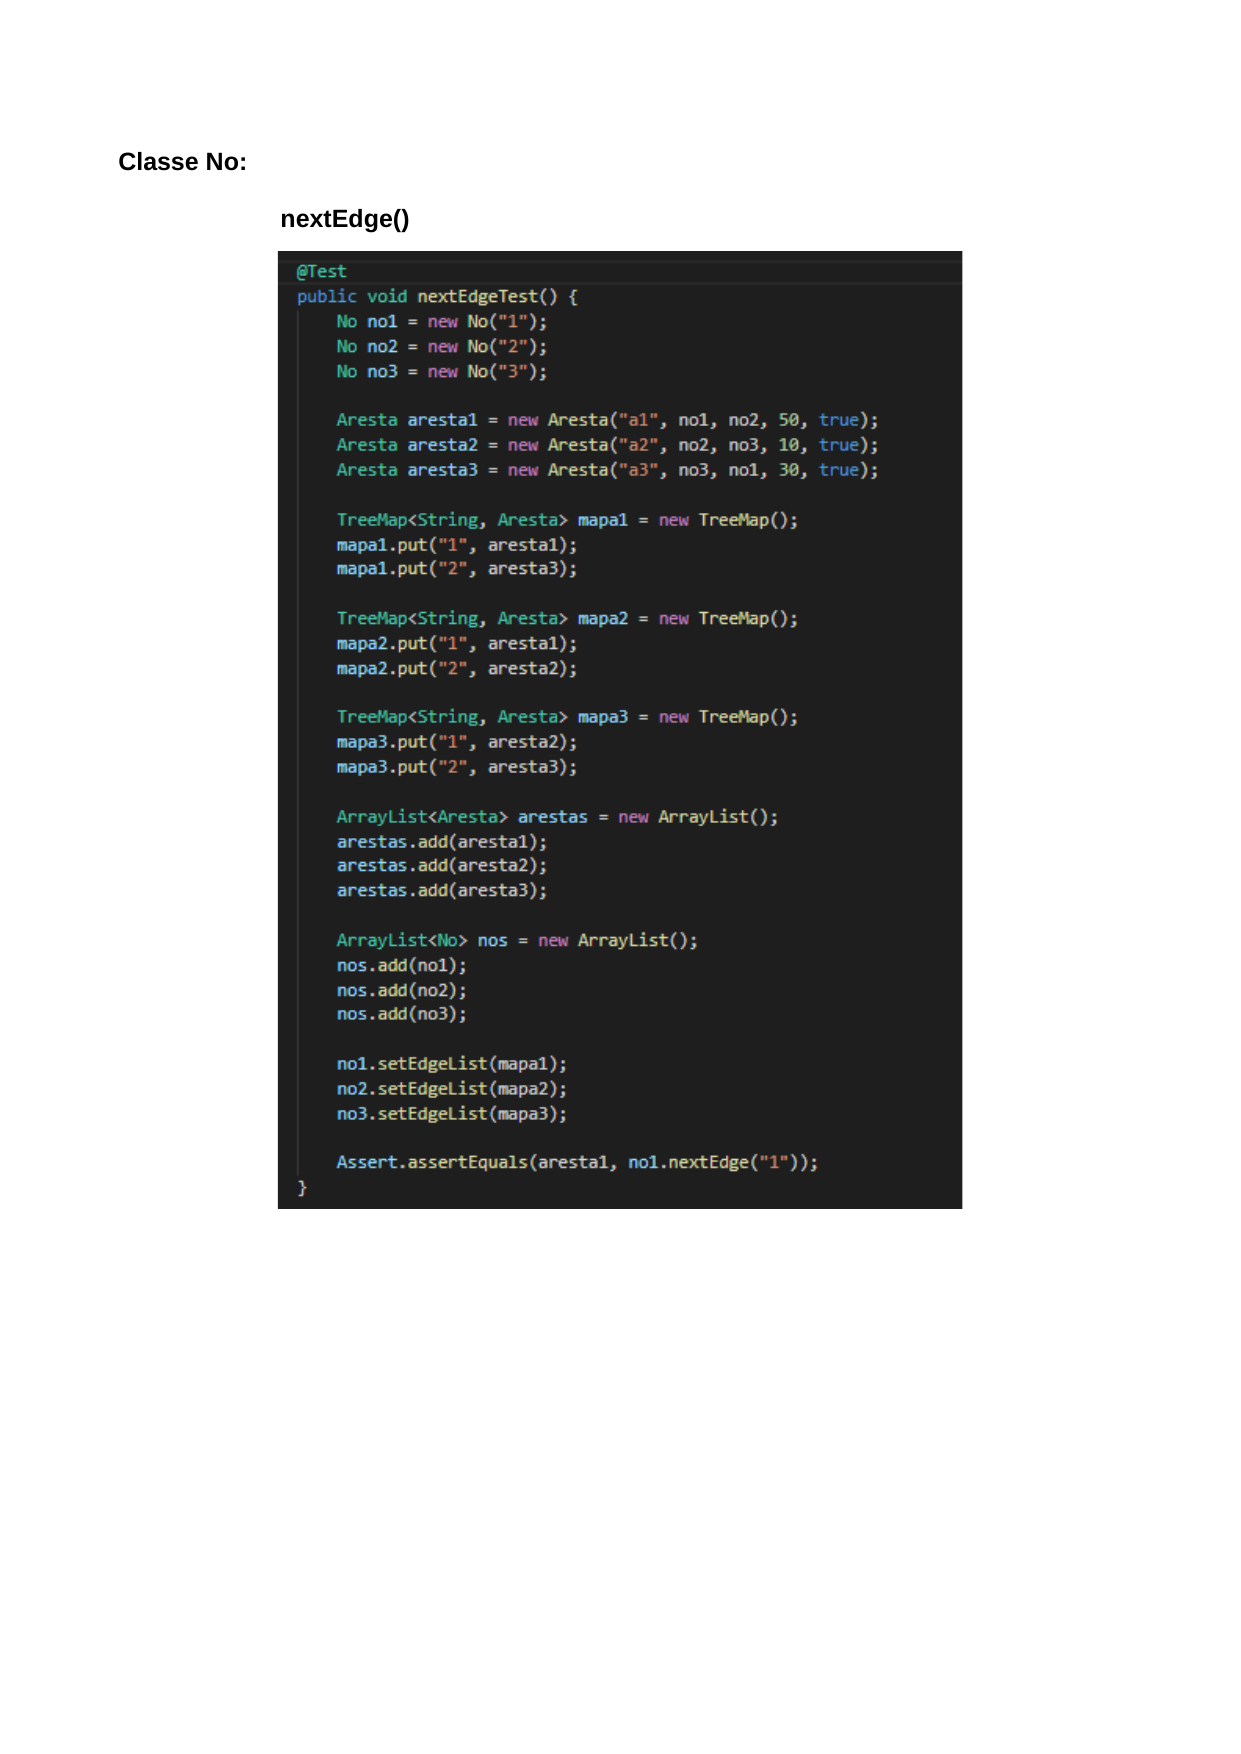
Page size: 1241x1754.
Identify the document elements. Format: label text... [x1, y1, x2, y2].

picture [277, 251, 963, 1209]
text Classe No: [118, 147, 1122, 176]
text nextEdge() [118, 204, 1122, 233]
